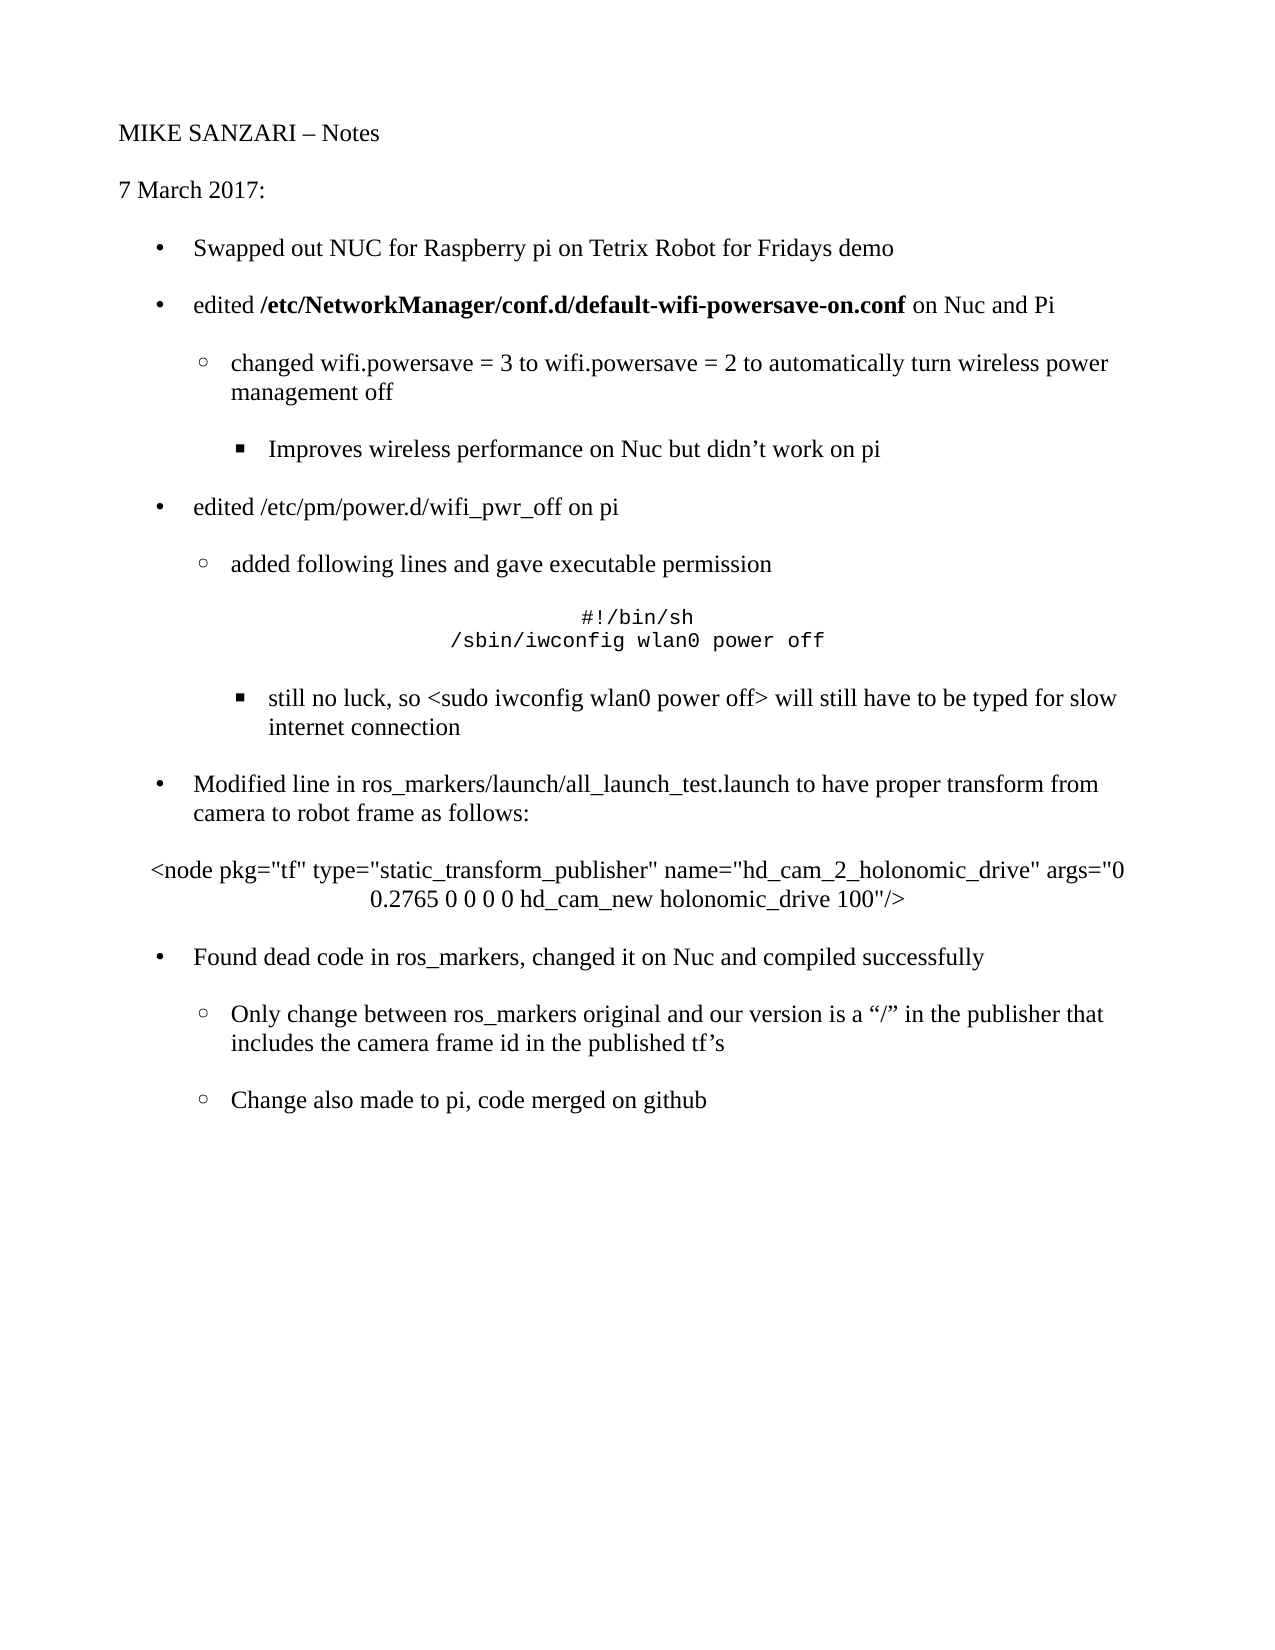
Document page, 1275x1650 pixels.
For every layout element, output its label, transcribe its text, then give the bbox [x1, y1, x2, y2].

text 7 March 2017: [118, 176, 1157, 204]
list edited /etc/NetworkManager/conf.d/default-wifi-powersave-on.conf on Nuc and Pi [156, 291, 1157, 319]
list Modified line in ros_markers/launch/all_launch_test.launch to have proper transform from camera to robot frame as follows: [156, 769, 1157, 827]
text MIKE SANZARI – Notes [118, 118, 1157, 147]
text #!/bin/sh [118, 607, 1157, 631]
list Found dead code in ros_markers, changed it on Nuc and compiled successfully [156, 942, 1157, 970]
text <node pkg="tf" type="static_transform_publisher" name="hd_cam_2_holonomic_drive" args="0 0.2765 0 0 0 0 hd_cam_new holonomic_drive 100"/> [118, 855, 1157, 913]
list Only change between ros_markers original and our version is a “/” in the publisher that includes the camera frame id in the published tf’s [193, 999, 1157, 1057]
list Change also made to pi, code merged on github [193, 1085, 1157, 1114]
list changed wifi.powersave = 3 to wifi.powersave = 2 to automatically turn wireless power management off [193, 348, 1157, 406]
text /sbin/iwconfig wlan0 power off [118, 631, 1157, 654]
list Improves wireless performance on Nuc but didn’t work on pi [231, 434, 1157, 463]
list still no luck, so <sudo iwconfig wlan0 power off> will still have to be typed for slow internet connection [231, 683, 1157, 740]
list Swapped out NUC for Raspberry pi on Tetrix Robot for Fridays demo [156, 233, 1157, 262]
list edited /etc/pm/power.d/wifi_pwr_off on pi [156, 492, 1157, 549]
list added following lines and gave executable permission [193, 549, 1157, 607]
